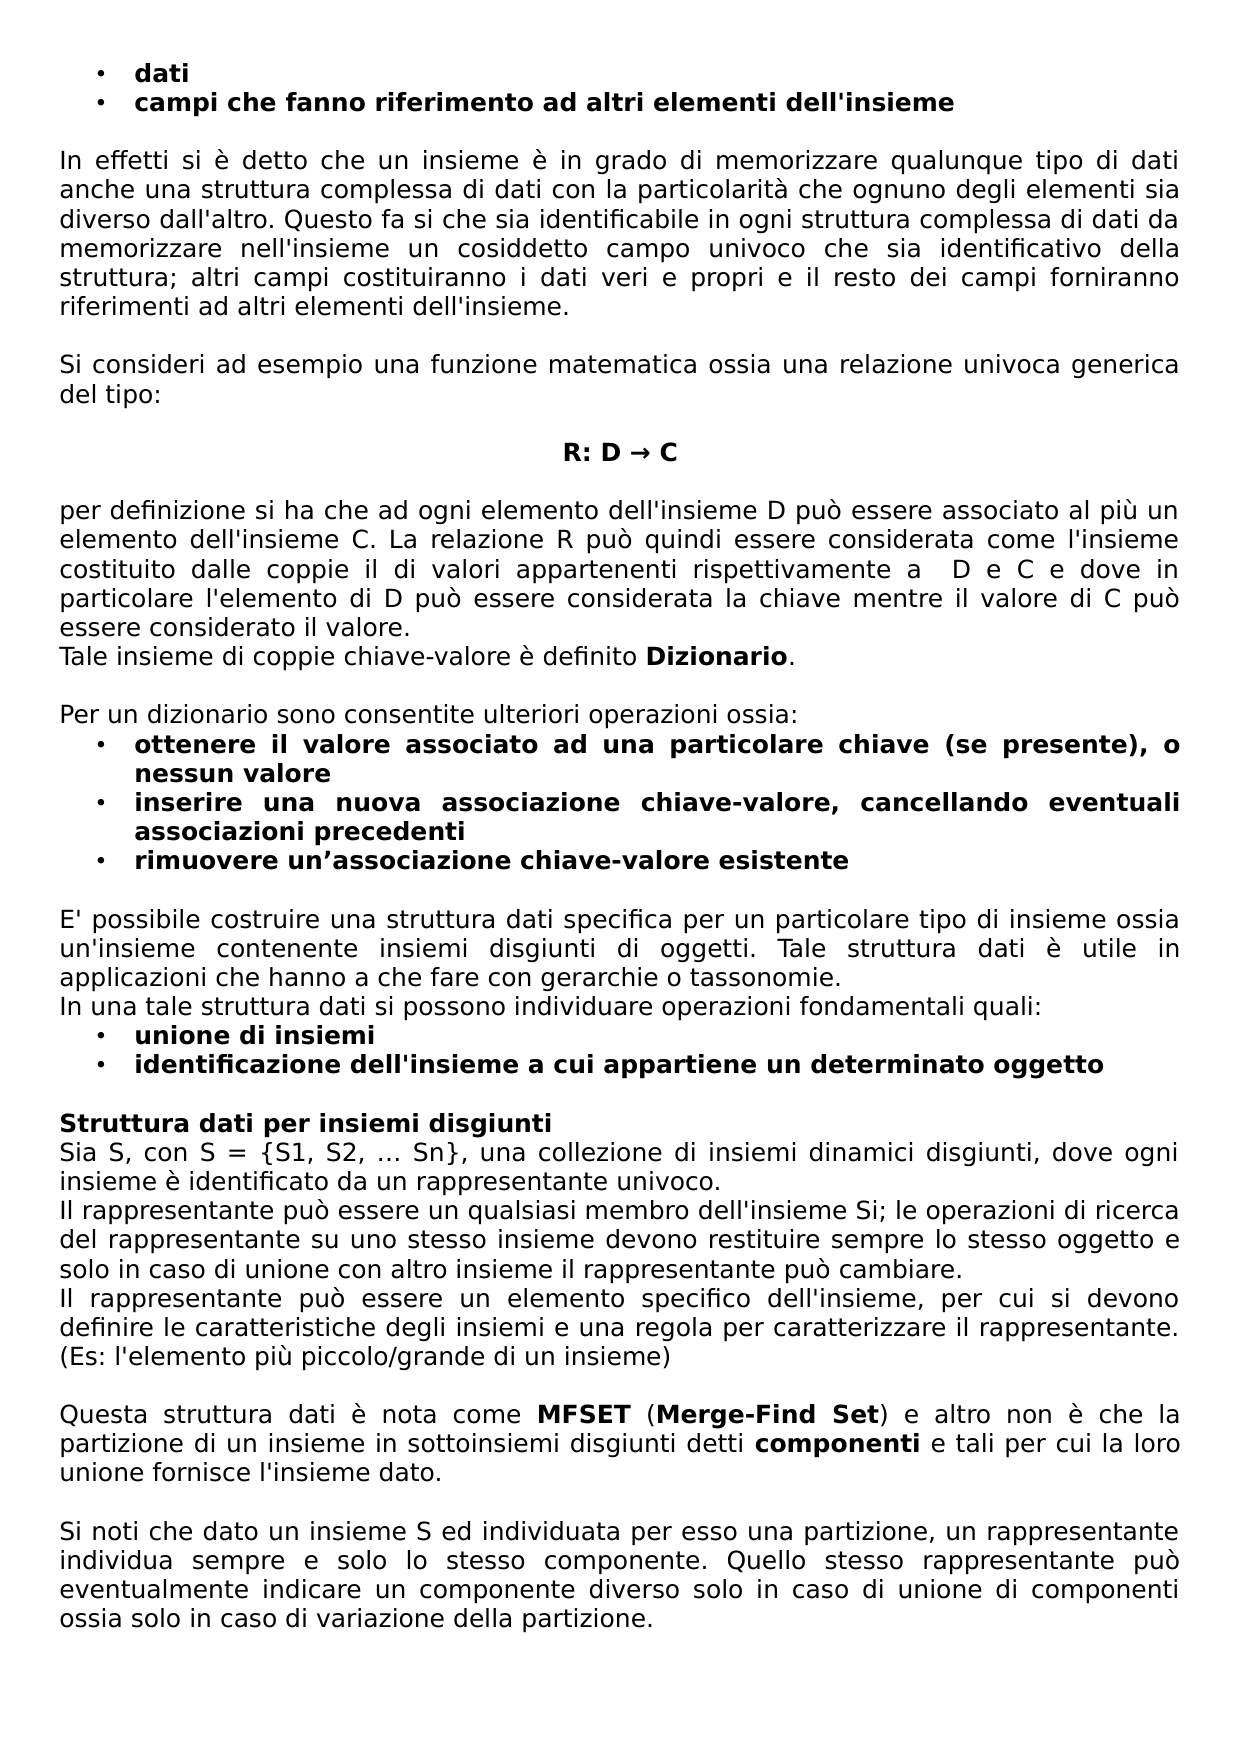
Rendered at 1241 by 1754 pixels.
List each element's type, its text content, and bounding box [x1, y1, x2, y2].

text Per un dizionario sono consentite ulteriori operazioni ossia: [59, 701, 1181, 730]
text Tale insieme di coppie chiave-valore è definito Dizionario. [59, 642, 1181, 672]
list ottenere il valore associato ad una particolare chiave (se presente), o nessun valore [97, 730, 1181, 788]
text Struttura dati per insiemi disgiunti [59, 1109, 1181, 1138]
text Si consideri ad esempio una funzione matematica ossia una relazione univoca generica del tipo: [59, 351, 1181, 409]
list inserire una nuova associazione chiave-valore, cancellando eventuali associazioni precedenti [97, 788, 1181, 847]
text Si noti che dato un insieme S ed individuata per esso una partizione, un rappresentante individua sempre e solo lo stesso componente. Quello stesso rappresentante può eventualmente indicare un componente diverso solo in caso di unione di componenti ossia solo in caso di variazione della partizione. [59, 1517, 1181, 1634]
text Questa struttura dati è nota come MFSET (Merge-Find Set) e altro non è che la partizione di un insieme in sottoinsiemi disgiunti detti componenti e tali per cui la loro unione fornisce l'insieme dato. [59, 1400, 1181, 1488]
text In una tale struttura dati si possono individuare operazioni fondamentali quali: [59, 992, 1181, 1022]
text In effetti si è detto che un insieme è in grado di memorizzare qualunque tipo di dati anche una struttura complessa di dati con la particolarità che ognuno degli elementi sia diverso dall'altro. Questo fa si che sia identificabile in ogni struttura complessa di dati da memorizzare nell'insieme un cosiddetto campo univoco che sia identificativo della struttura; altri campi costituiranno i dati veri e propri e il resto dei campi forniranno riferimenti ad altri elementi dell'insieme. [59, 147, 1181, 322]
list identificazione dell'insieme a cui appartiene un determinato oggetto [97, 1051, 1181, 1080]
list dati [97, 59, 1181, 88]
list unione di insiemi [97, 1022, 1181, 1051]
text Sia S, con S = {S1, S2, … Sn}, una collezione di insiemi dinamici disgiunti, dove ogni insieme è identificato da un rappresentante univoco. [59, 1138, 1181, 1197]
text per definizione si ha che ad ogni elemento dell'insieme D può essere associato al più un elemento dell'insieme C. La relazione R può quindi essere considerata come l'insieme costituito dalle coppie il di valori appartenenti rispettivamente a D e C e dove in particolare l'elemento di D può essere considerata la chiave mentre il valore di C può essere considerato il valore. [59, 497, 1181, 642]
text Il rappresentante può essere un qualsiasi membro dell'insieme Si; le operazioni di ricerca del rappresentante su uno stesso insieme devono restituire sempre lo stesso oggetto e solo in caso di unione con altro insieme il rappresentante può cambiare. [59, 1197, 1181, 1284]
list campi che fanno riferimento ad altri elementi dell'insieme [97, 88, 1181, 117]
text E' possibile costruire una struttura dati specifica per un particolare tipo di insieme ossia un'insieme contenente insiemi disgiunti di oggetti. Tale struttura dati è utile in applicazioni che hanno a che fare con gerarchie o tassonomie. [59, 905, 1181, 992]
text Il rappresentante può essere un elemento specifico dell'insieme, per cui si devono definire le caratteristiche degli insiemi e una regola per caratterizzare il rappresentante. (Es: l'elemento più piccolo/grande di un insieme) [59, 1284, 1181, 1372]
text R: D → C [59, 438, 1181, 467]
list rimuovere un’associazione chiave-valore esistente [97, 847, 1181, 876]
